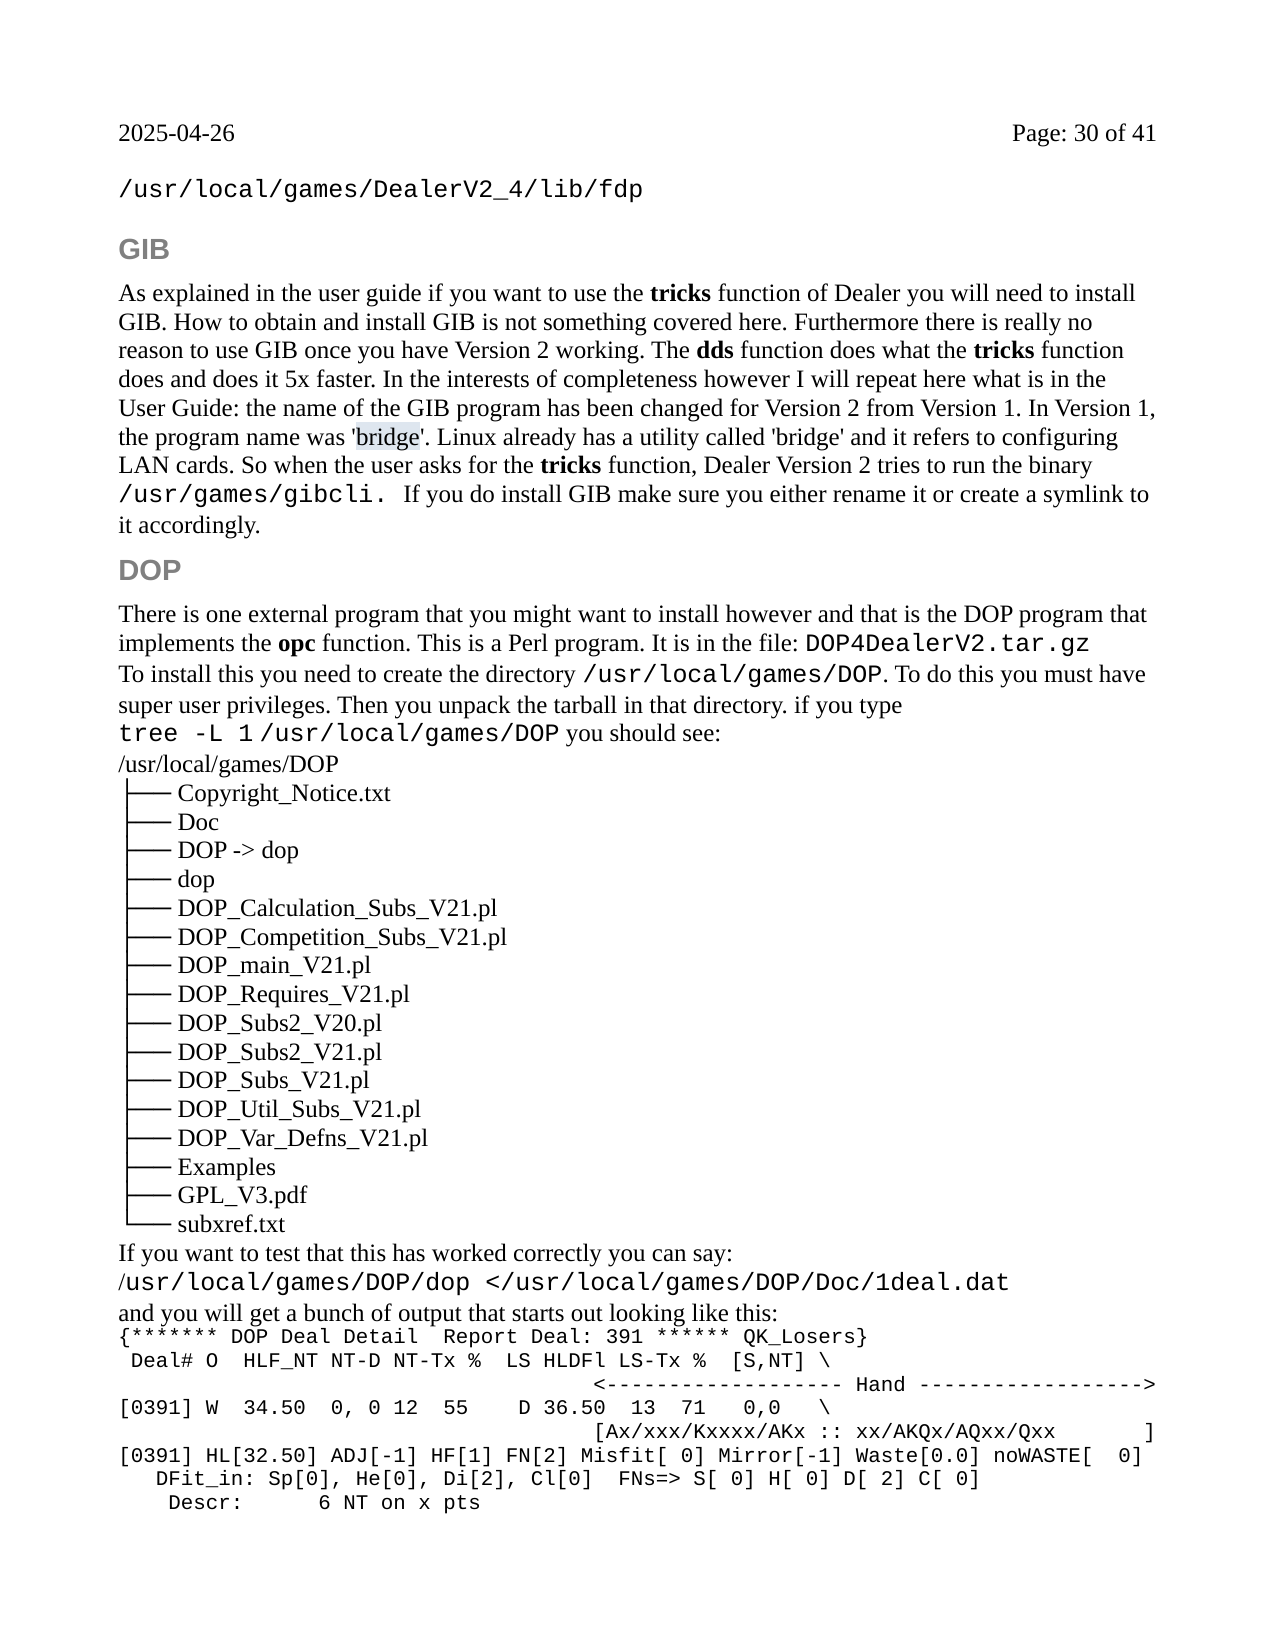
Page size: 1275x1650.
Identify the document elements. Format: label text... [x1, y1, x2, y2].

text /usr/local/games/DOP [118, 749, 1157, 778]
text <------------------- Hand ------------------> [118, 1374, 1157, 1397]
text ├── DOP_Requires_V21.pl [128, 979, 1157, 1008]
text ├── DOP_main_V21.pl [128, 951, 1157, 979]
text Deal# O HLF_NT NT-D NT-Tx % LS HLDFl LS-Tx % [S,NT] \ [118, 1350, 1157, 1374]
text ├── dop [128, 864, 1157, 893]
subtitle DOP [118, 553, 1157, 587]
text /usr/local/games/DOP/dop </usr/local/games/DOP/Doc/1deal.dat [118, 1267, 1157, 1298]
text └── subxref.txt [118, 1209, 1157, 1238]
text There is one external program that you might want to install however and that is the DOP program that implements the opc function. This is a Perl program. It is in the file: DOP4DealerV2.tar.gz [118, 599, 1157, 659]
text ├── Copyright_Notice.txt [128, 778, 1157, 807]
text tree -L 1 /usr/local/games/DOP you should see: [118, 718, 1157, 749]
text ├── DOP_Subs_V21.pl [128, 1066, 1157, 1094]
subtitle GIB [118, 232, 1157, 265]
text DFit_in: Sp[0], He[0], Di[2], Cl[0] FNs=> S[ 0] H[ 0] D[ 2] C[ 0] [118, 1468, 1157, 1492]
text ├── DOP_Subs2_V21.pl [128, 1037, 1157, 1066]
text ├── DOP -> dop [128, 836, 1157, 864]
text [0391] HL[32.50] ADJ[-1] HF[1] FN[2] Misfit[ 0] Mirror[-1] Waste[0.0] noWASTE[ 0] [118, 1444, 1157, 1468]
text If you want to test that this has worked correctly you can say: [118, 1238, 1157, 1267]
text /usr/local/games/DealerV2_4/lib/fdp [118, 176, 1157, 205]
text [0391] W 34.50 0, 0 12 55 D 36.50 13 71 0,0 \ [118, 1397, 1157, 1421]
text ├── Doc [118, 807, 126, 836]
text ├── Examples [128, 1152, 1157, 1181]
text ├── GPL_V3.pdf [128, 1181, 1157, 1209]
text ├── DOP_Competition_Subs_V21.pl [128, 922, 1157, 951]
text ├── dop [118, 864, 126, 893]
text ├── DOP_Var_Defns_V21.pl [128, 1123, 1157, 1152]
text ├── DOP_Subs2_V20.pl [128, 1008, 1157, 1037]
text ├── DOP_Calculation_Subs_V21.pl [128, 893, 1157, 922]
text To install this you need to create the directory /usr/local/games/DOP. To do this you must have super user privileges. Then you unpack the tarball in that directory. if you type [118, 659, 1157, 718]
text and you will get a bunch of output that starts out looking like this: [118, 1298, 1157, 1326]
text ├── DOP_Util_Subs_V21.pl [128, 1094, 1157, 1123]
text Descr: 6 NT on x pts [118, 1492, 1157, 1516]
text ├── Doc [128, 807, 1157, 836]
text As explained in the user guide if you want to use the tricks function of Dealer you will need to install GIB. How to obtain and install GIB is not something covered here. Furthermore there is really no reason to use GIB once you have Version 2 working. The dds function does what the tricks function does and does it 5x faster. In the interests of completeness however I will repeat here what is in the User Guide: the name of the GIB program has been changed for Version 2 from Version 1. In Version 1, the program name was 'bridge'. Linux already has a utility called 'bridge' and it refers to configuring LAN cards. So when the user asks for the tricks function, Dealer Version 2 tries to run the binary /usr/games/gibcli. If you do install GIB make sure you either rename it or create a symlink to it accordingly. [118, 278, 1157, 539]
text {******* DOP Deal Detail Report Deal: 391 ****** QK_Losers} [118, 1326, 1157, 1350]
text [Ax/xxx/Kxxxx/AKx :: xx/AKQx/AQxx/Qxx ] [118, 1421, 1157, 1444]
